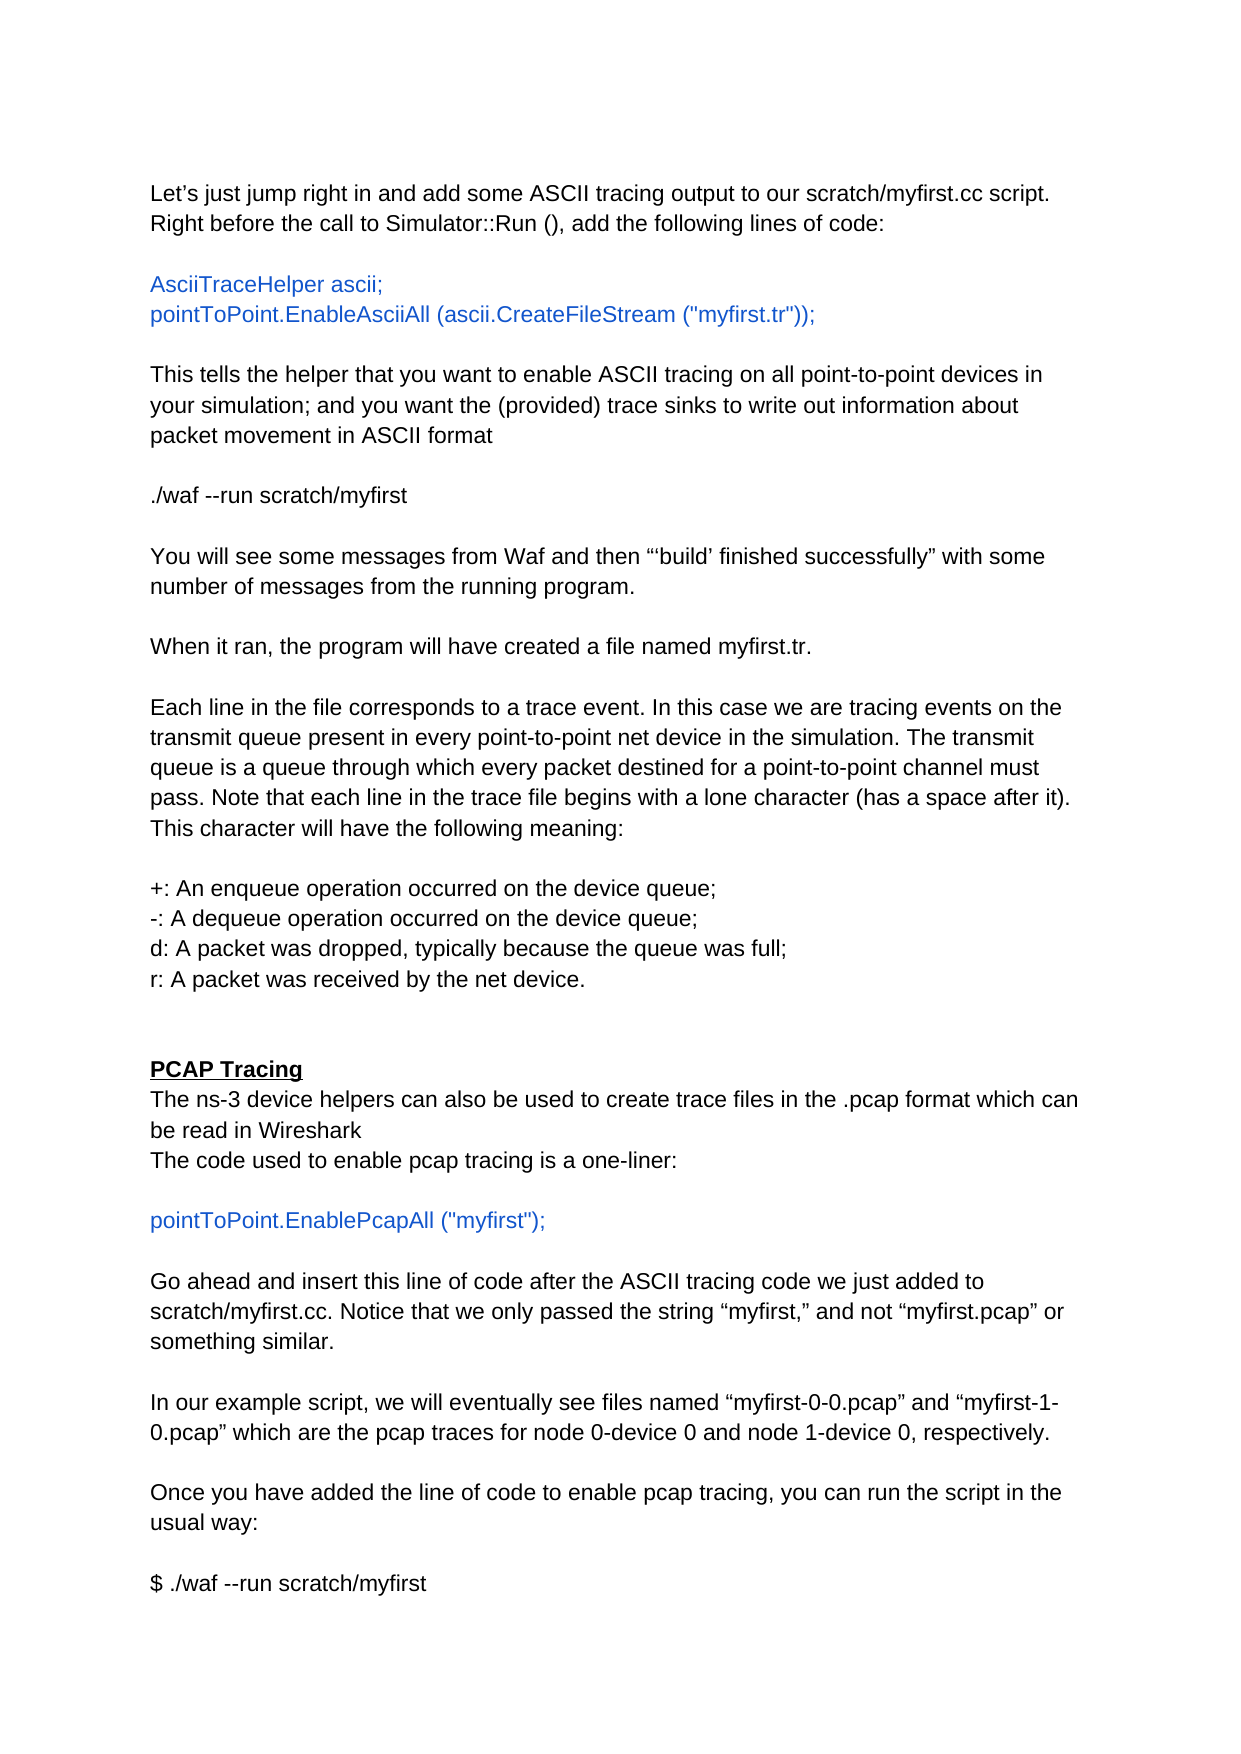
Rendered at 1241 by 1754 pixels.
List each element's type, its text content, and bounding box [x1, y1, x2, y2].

text d: A packet was dropped, typically because the queue was full; [150, 935, 1090, 962]
text +: An enqueue operation occurred on the device queue; [150, 875, 1090, 901]
text In our example script, we will eventually see files named “myfirst-0-0.pcap” and “myfirst-1-0.pcap” which are the pcap traces for node 0-device 0 and node 1-device 0, respectively. [150, 1388, 1090, 1445]
text Once you have added the line of code to enable pcap tracing, you can run the script in the usual way: [150, 1479, 1090, 1536]
text -: A dequeue operation occurred on the device queue; [150, 905, 1090, 932]
text When it ran, the program will have created a file named myfirst.tr. [150, 633, 1090, 660]
text $ ./waf --run scratch/myfirst [150, 1570, 1090, 1596]
text Let’s just jump right in and add some ASCII tracing output to our scratch/myfirst.cc script. Right before the call to Simulator::Run (), add the following lines of code: [150, 180, 1090, 237]
text pointToPoint.EnablePcapAll ("myfirst"); [150, 1207, 1090, 1234]
text The code used to enable pcap tracing is a one-liner: [150, 1147, 1090, 1173]
text Go ahead and insert this line of code after the ASCII tracing code we just added to scratch/myfirst.cc. Notice that we only passed the string “myfirst,” and not “myfirst.pcap” or something similar. [150, 1268, 1090, 1354]
text AsciiTraceHelper ascii; [150, 271, 1090, 297]
text r: A packet was received by the net device. [150, 966, 1090, 992]
text This tells the helper that you want to enable ASCII tracing on all point-to-point devices in your simulation; and you want the (provided) trace sinks to write out information about packet movement in ASCII format [150, 361, 1090, 448]
text The ns-3 device helpers can also be used to create trace files in the .pcap format which can be read in Wireshark [150, 1086, 1090, 1143]
text ./waf --run scratch/myfirst [150, 482, 1090, 509]
text Each line in the file corresponds to a trace event. In this case we are tracing events on the transmit queue present in every point-to-point net device in the simulation. The transmit queue is a queue through which every packet destined for a point-to-point channel must pass. Note that each line in the trace file begins with a lone character (has a space after it). This character will have the following meaning: [150, 694, 1090, 841]
text PCAP Tracing [150, 1056, 1090, 1083]
text You will see some messages from Waf and then “‘build’ finished successfully” with some number of messages from the running program. [150, 543, 1090, 599]
text pointToPoint.EnableAsciiAll (ascii.CreateFileStream ("myfirst.tr")); [150, 301, 1090, 327]
